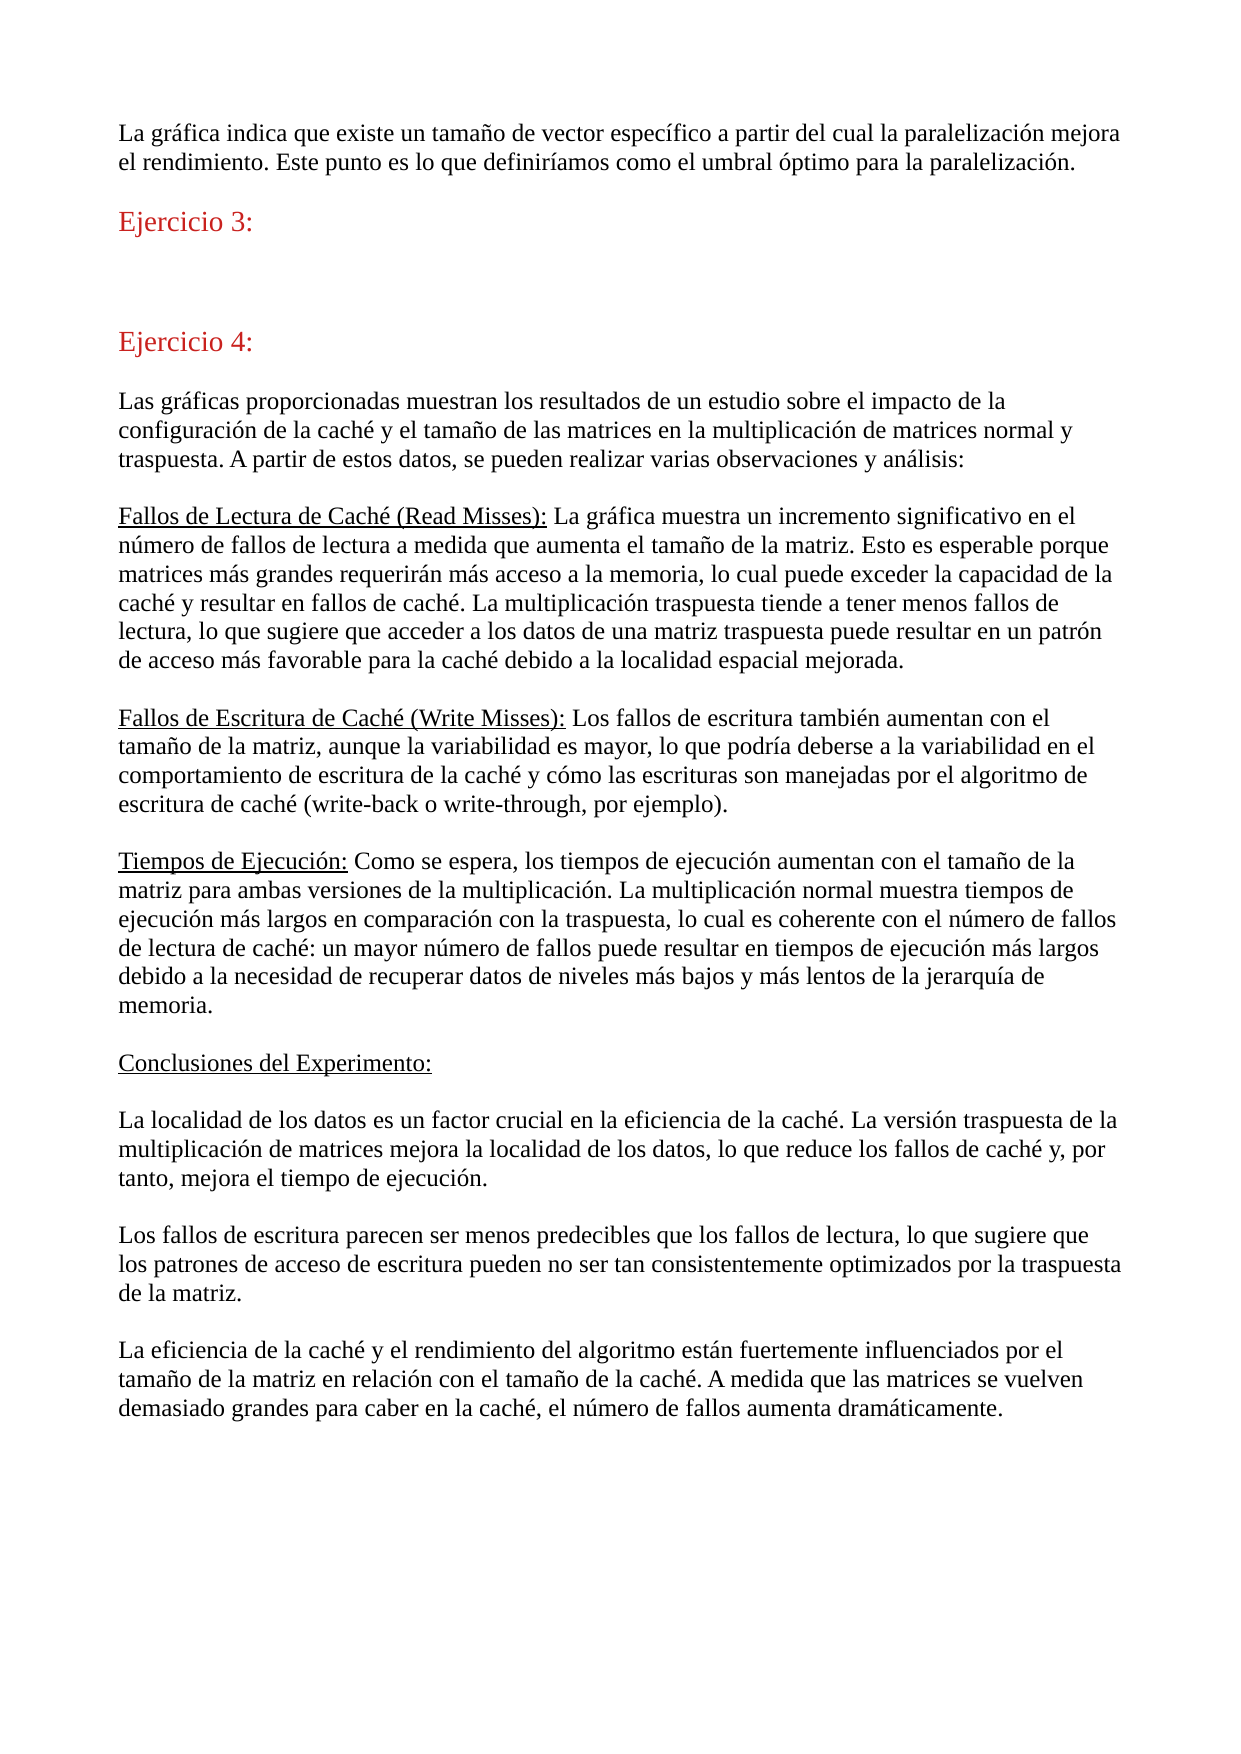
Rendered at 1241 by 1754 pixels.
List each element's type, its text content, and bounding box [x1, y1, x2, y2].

text Las gráficas proporcionadas muestran los resultados de un estudio sobre el impacto de la configuración de la caché y el tamaño de las matrices en la multiplicación de matrices normal y traspuesta. A partir de estos datos, se pueden realizar varias observaciones y análisis: [118, 386, 1122, 473]
text Los fallos de escritura parecen ser menos predecibles que los fallos de lectura, lo que sugiere que los patrones de acceso de escritura pueden no ser tan consistentemente optimizados por la traspuesta de la matriz. [118, 1220, 1122, 1306]
text Tiempos de Ejecución: Como se espera, los tiempos de ejecución aumentan con el tamaño de la matriz para ambas versiones de la multiplicación. La multiplicación normal muestra tiempos de ejecución más largos en comparación con la traspuesta, lo cual es coherente con el número de fallos de lectura de caché: un mayor número de fallos puede resultar en tiempos de ejecución más largos debido a la necesidad de recuperar datos de niveles más bajos y más lentos de la jerarquía de memoria. [118, 846, 1122, 1019]
text La localidad de los datos es un factor crucial en la eficiencia de la caché. La versión traspuesta de la multiplicación de matrices mejora la localidad de los datos, lo que reduce los fallos de caché y, por tanto, mejora el tiempo de ejecución. [118, 1105, 1122, 1191]
text Ejercicio 4: [118, 324, 1122, 358]
text Fallos de Escritura de Caché (Write Misses): Los fallos de escritura también aumentan con el tamaño de la matriz, aunque la variabilidad es mayor, lo que podría deberse a la variabilidad en el comportamiento de escritura de la caché y cómo las escrituras son manejadas por el algoritmo de escritura de caché (write-back o write-through, por ejemplo). [118, 703, 1122, 818]
text Ejercicio 3: [118, 204, 1122, 238]
text Conclusiones del Experimento: [118, 1048, 1122, 1076]
text La gráfica indica que existe un tamaño de vector específico a partir del cual la paralelización mejora el rendimiento. Este punto es lo que definiríamos como el umbral óptimo para la paralelización. [118, 118, 1122, 176]
text Fallos de Lectura de Caché (Read Misses): La gráfica muestra un incremento significativo en el número de fallos de lectura a medida que aumenta el tamaño de la matriz. Esto es esperable porque matrices más grandes requerirán más acceso a la memoria, lo cual puede exceder la capacidad de la caché y resultar en fallos de caché. La multiplicación traspuesta tiende a tener menos fallos de lectura, lo que sugiere que acceder a los datos de una matriz traspuesta puede resultar en un patrón de acceso más favorable para la caché debido a la localidad espacial mejorada. [118, 501, 1122, 674]
text La eficiencia de la caché y el rendimiento del algoritmo están fuertemente influenciados por el tamaño de la matriz en relación con el tamaño de la caché. A medida que las matrices se vuelven demasiado grandes para caber en la caché, el número de fallos aumenta dramáticamente. [118, 1335, 1122, 1421]
